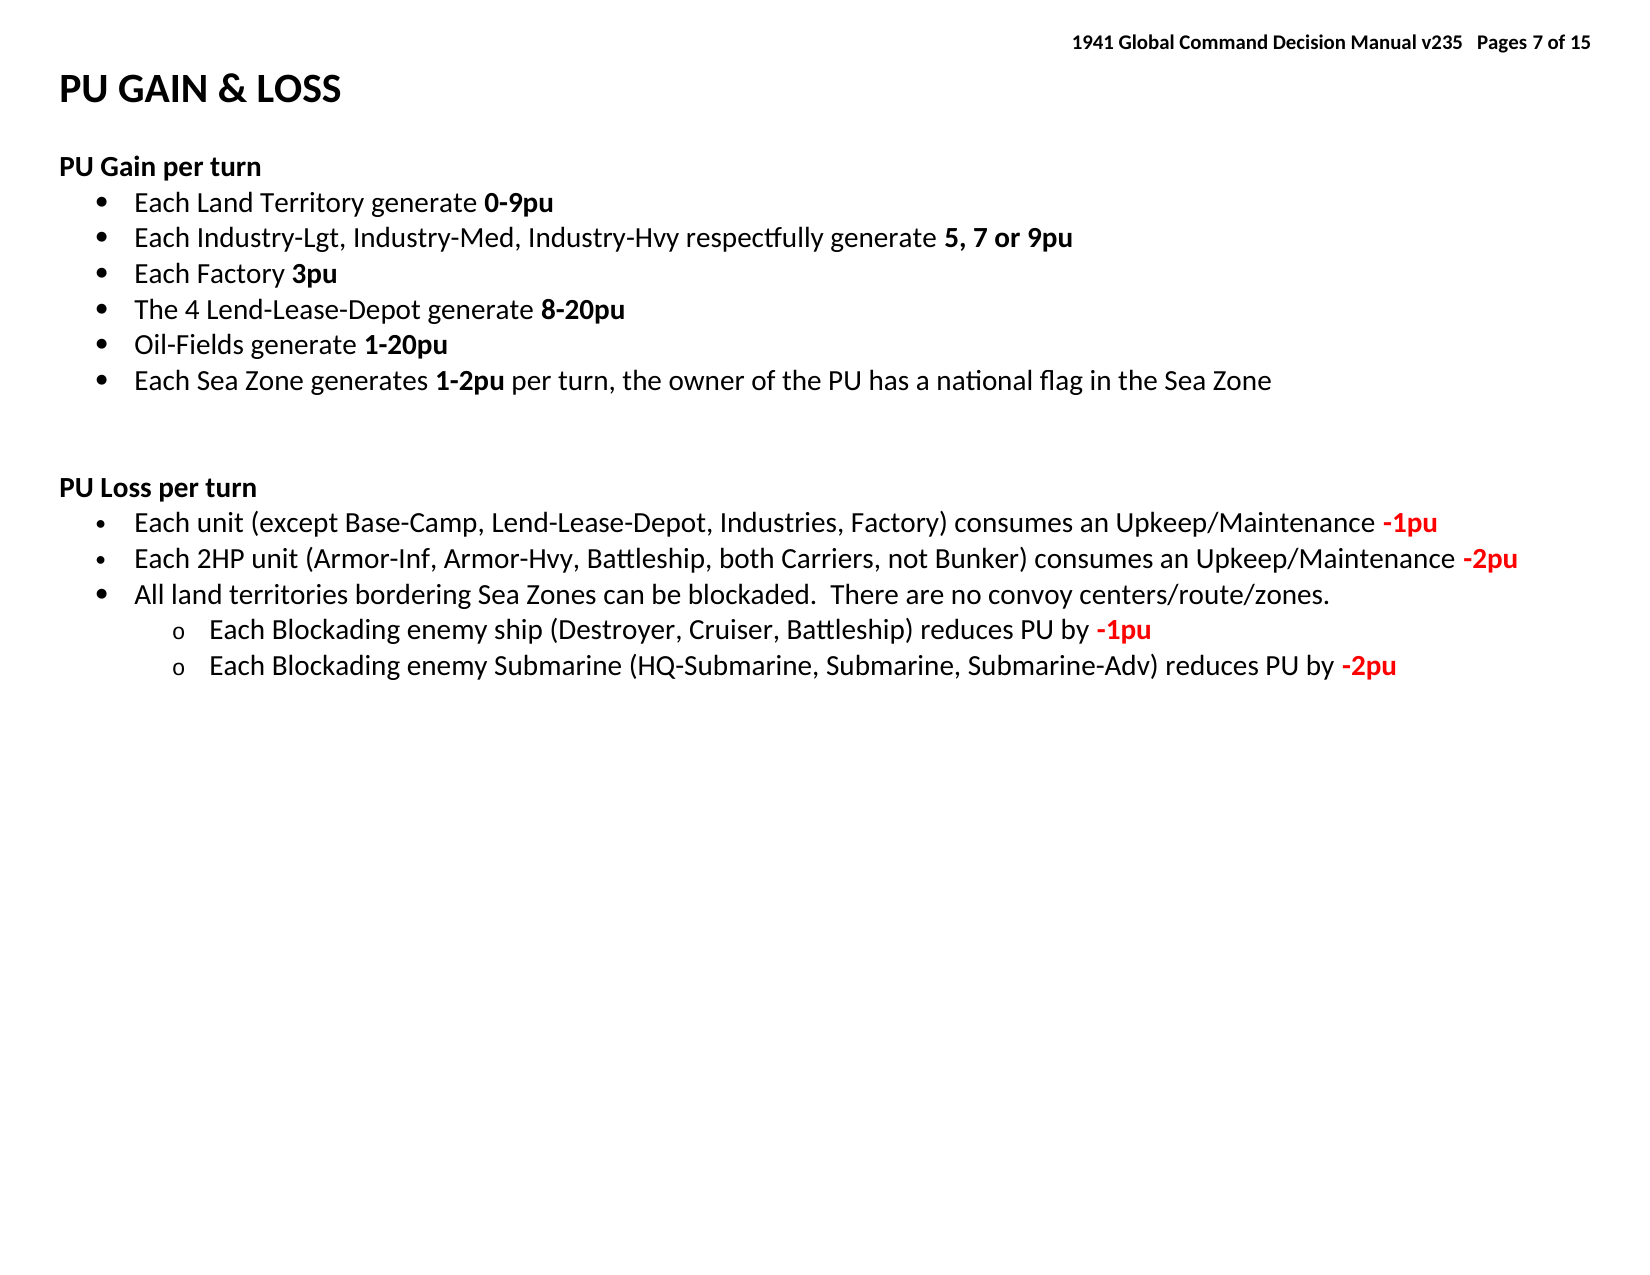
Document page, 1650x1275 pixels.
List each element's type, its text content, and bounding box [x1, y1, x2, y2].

text PU GAIN & LOSS [59, 62, 1591, 113]
list Each Blockading enemy Submarine (HQ-Submarine, Submarine, Submarine-Adv) reduces PU by -2pu [172, 647, 1591, 683]
list All land territories bordering Sea Zones can be blockaded. There are no convoy centers/route/zones. [97, 576, 1591, 611]
list Oil-Fields generate 1-20pu [97, 326, 1591, 362]
list Each Land Territory generate 0-9pu [97, 184, 1591, 219]
list Each unit (except Base-Camp, Lend-Lease-Depot, Industries, Factory) consumes an Upkeep/Maintenance -1pu [97, 504, 1591, 540]
list Each Sea Zone generates 1-2pu per turn, the owner of the PU has a national flag in the Sea Zone [97, 362, 1591, 398]
list Each Blockading enemy ship (Destroyer, Cruiser, Battleship) reduces PU by -1pu [172, 611, 1591, 647]
list The 4 Lend-Lease-Depot generate 8-20pu [97, 291, 1591, 326]
list Each 2HP unit (Armor-Inf, Armor-Hvy, Battleship, both Carriers, not Bunker) consumes an Upkeep/Maintenance -2pu [97, 540, 1591, 576]
list Each Factory 3pu [97, 255, 1591, 291]
text PU Loss per turn [59, 469, 1591, 504]
text PU Gain per turn [59, 148, 1591, 184]
list Each Industry-Lgt, Industry-Med, Industry-Hvy respectfully generate 5, 7 or 9pu [97, 219, 1591, 255]
